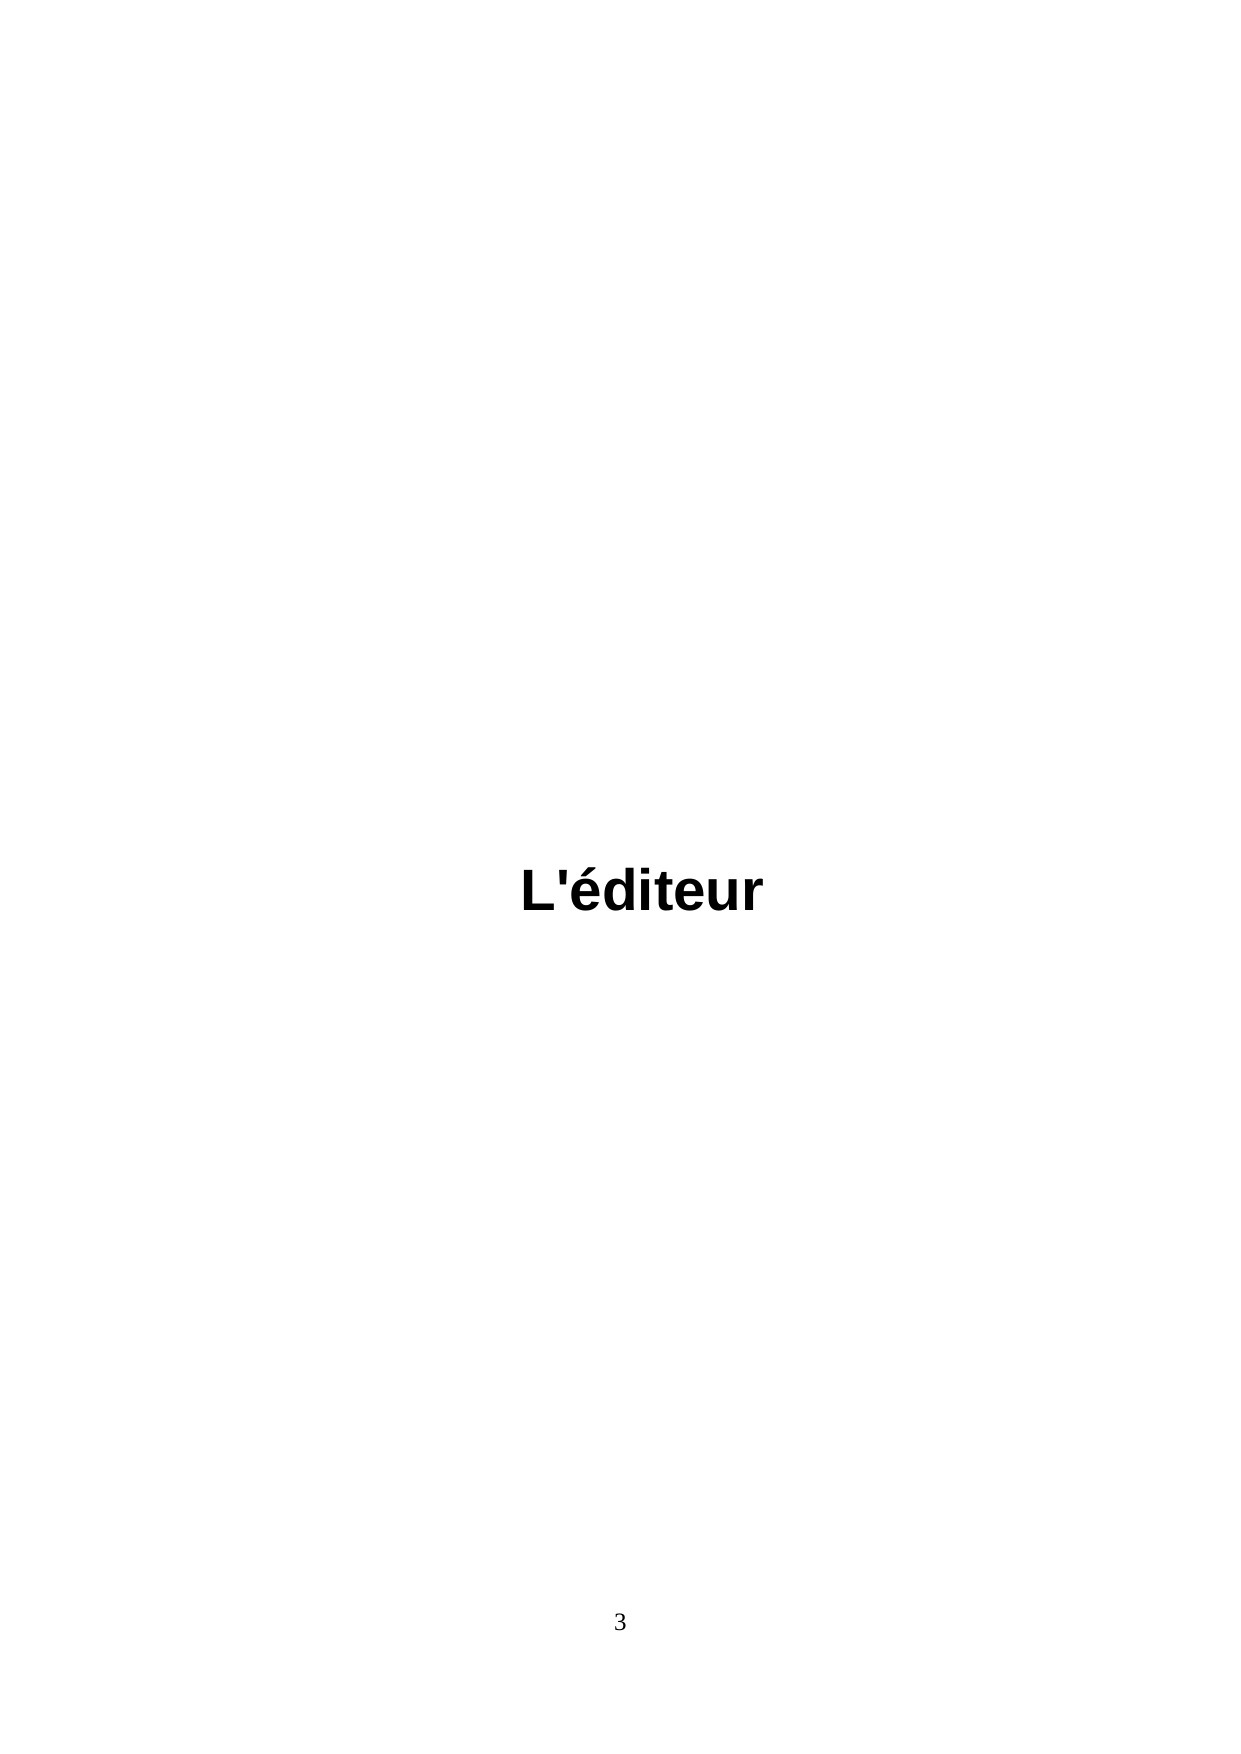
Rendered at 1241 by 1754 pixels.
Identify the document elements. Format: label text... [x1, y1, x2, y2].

title L'éditeur [468, 856, 816, 923]
